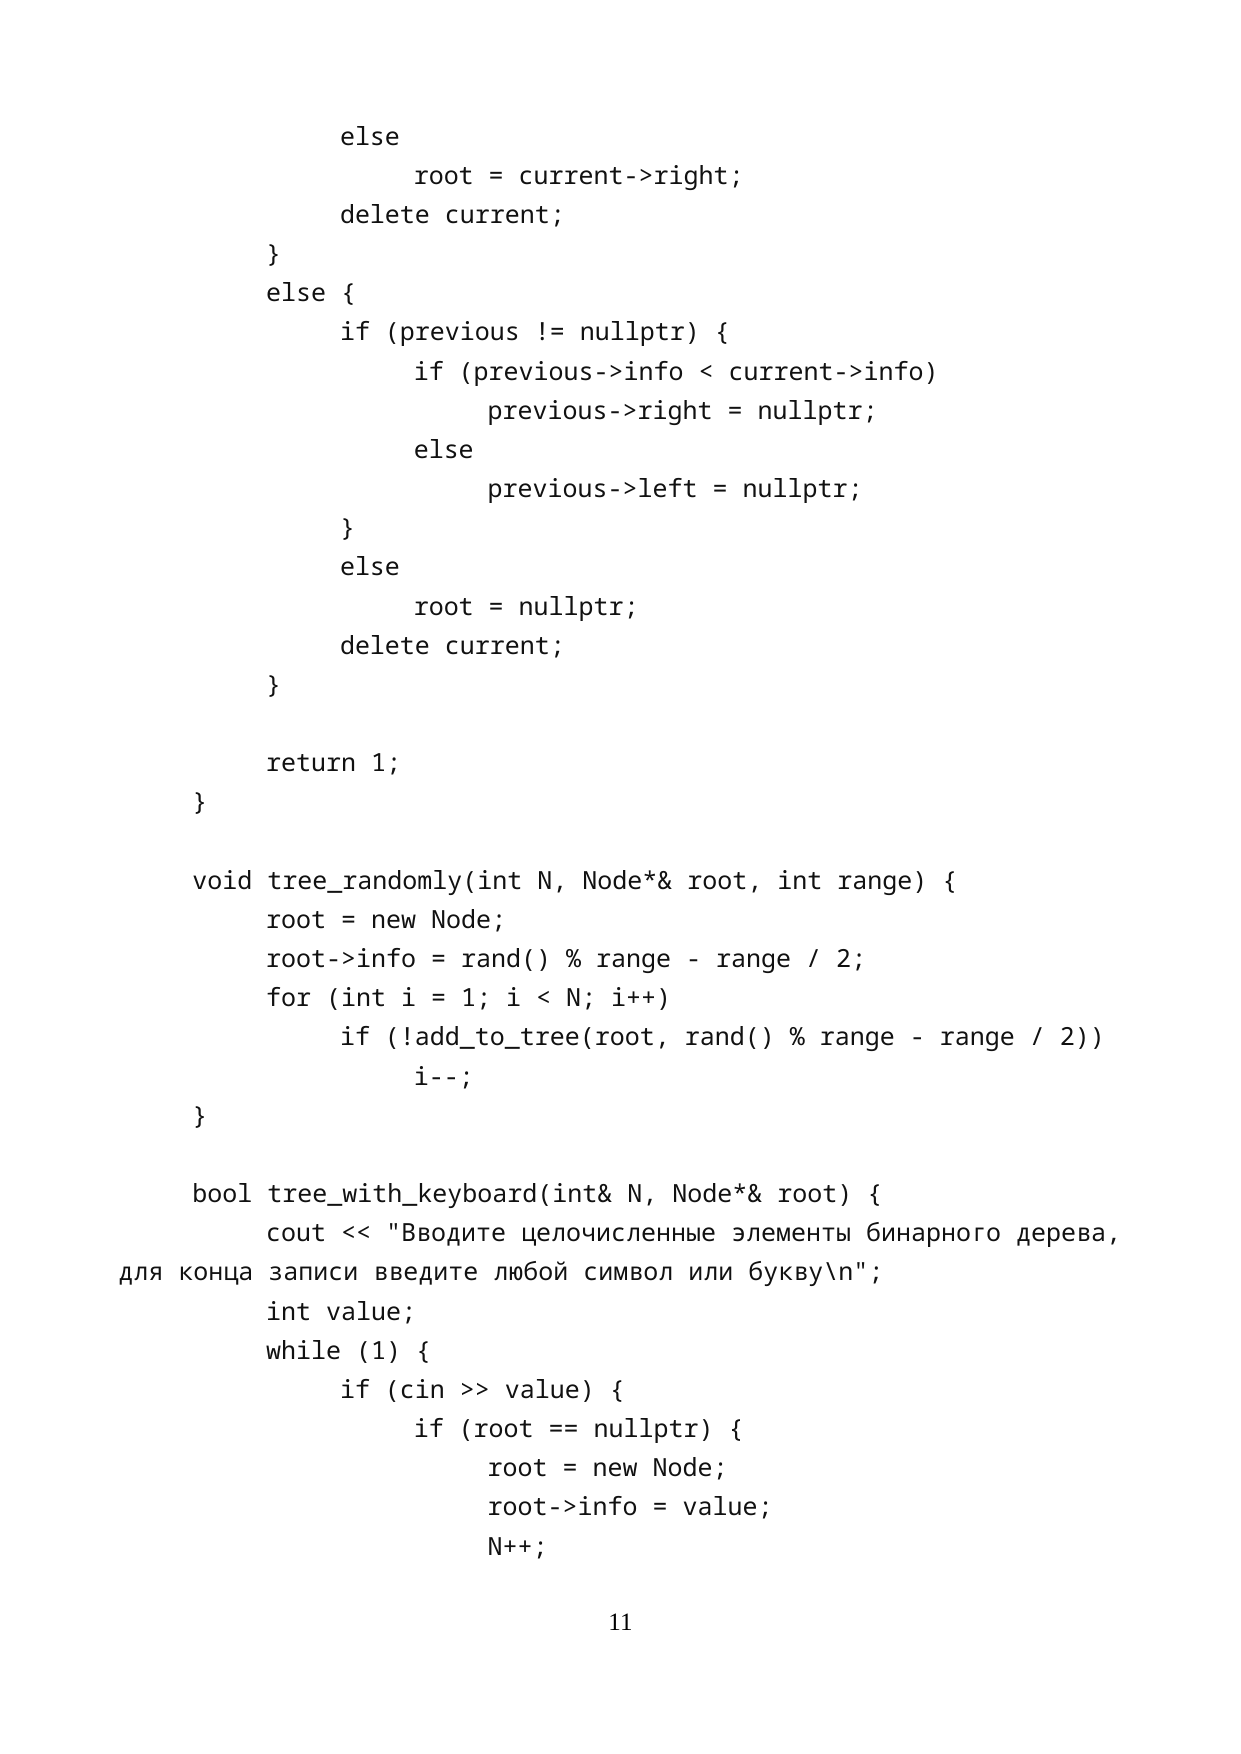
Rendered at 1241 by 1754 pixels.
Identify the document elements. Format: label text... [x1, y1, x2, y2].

text if (cin >> value) { [118, 1371, 1122, 1406]
text bool tree_with_keyboard(int& N, Node*& root) { [118, 1176, 1122, 1210]
text root = new Node; [118, 1450, 1122, 1484]
text previous->right = nullptr; [118, 392, 1122, 426]
text root = new Node; [118, 901, 1122, 936]
text } [118, 236, 1122, 270]
text int value; [118, 1293, 1122, 1327]
text delete current; [118, 196, 1122, 231]
text else [118, 549, 1122, 583]
text } [118, 510, 1122, 544]
text else [118, 431, 1122, 466]
text } [118, 784, 1122, 818]
text i--; [118, 1058, 1122, 1092]
text root = nullptr; [118, 588, 1122, 622]
text else { [118, 275, 1122, 309]
text } [118, 1097, 1122, 1131]
text root->info = value; [118, 1489, 1122, 1523]
text return 1; [118, 745, 1122, 779]
text N++; [118, 1528, 1122, 1562]
text root->info = rand() % range - range / 2; [118, 941, 1122, 975]
text void tree_randomly(int N, Node*& root, int range) { [118, 862, 1122, 896]
text root = current->right; [118, 157, 1122, 191]
text cout << "Вводите целочисленные элементы бинарного дерева, для конца записи введите любой символ или букву\n"; [118, 1215, 1122, 1288]
text for (int i = 1; i < N; i++) [118, 980, 1122, 1014]
text while (1) { [118, 1332, 1122, 1366]
text if (previous->info < current->info) [118, 353, 1122, 387]
text else [118, 118, 1122, 152]
text previous->left = nullptr; [118, 471, 1122, 505]
text if (!add_to_tree(root, rand() % range - range / 2)) [118, 1019, 1122, 1053]
text } [118, 666, 1122, 701]
text delete current; [118, 627, 1122, 661]
text if (previous != nullptr) { [118, 314, 1122, 348]
text if (root == nullptr) { [118, 1411, 1122, 1445]
